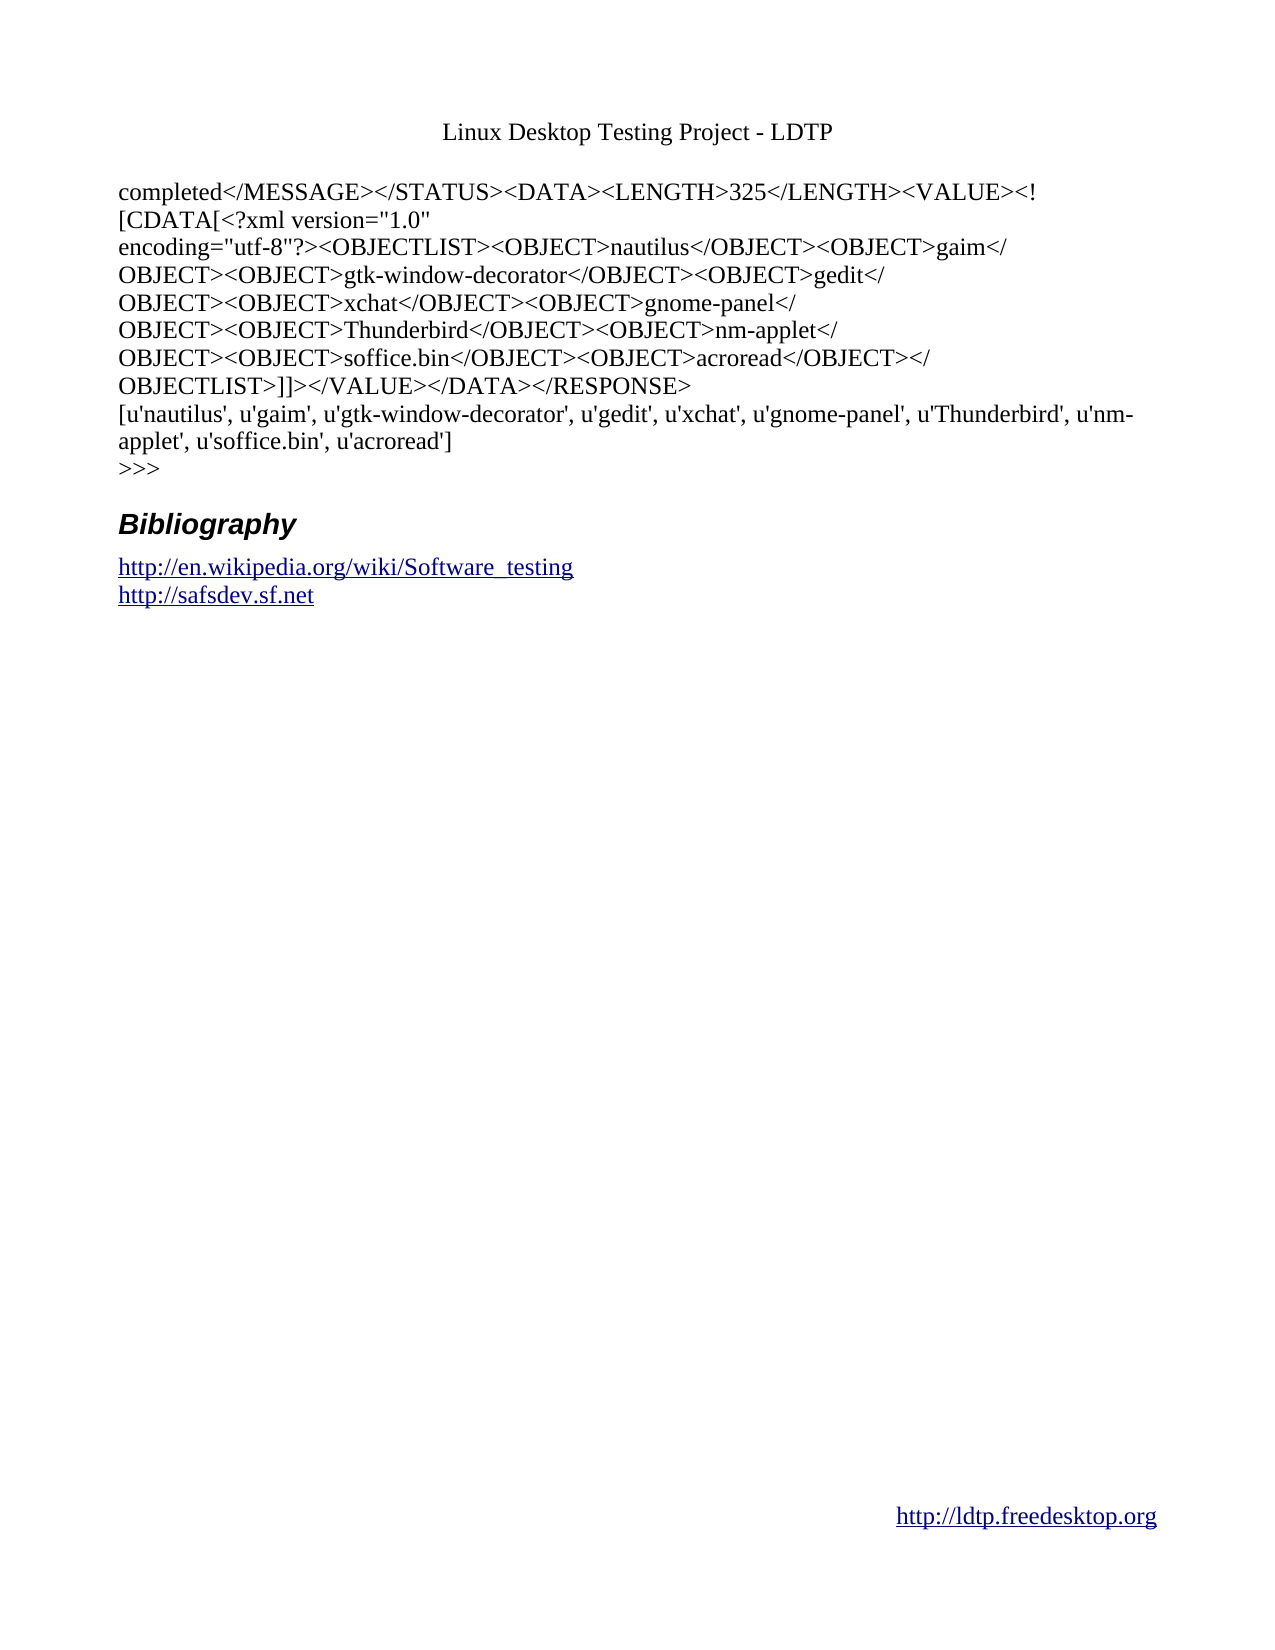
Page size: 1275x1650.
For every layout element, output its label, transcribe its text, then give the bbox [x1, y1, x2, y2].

text http://en.wikipedia.org/wiki/Software_testing [118, 553, 1157, 581]
text completed</MESSAGE></STATUS><DATA><LENGTH>325</LENGTH><VALUE><![CDATA[<?xml version="1.0" encoding="utf-8"?><OBJECTLIST><OBJECT>nautilus</OBJECT><OBJECT>gaim</OBJECT><OBJECT>gtk-window-decorator</OBJECT><OBJECT>gedit</OBJECT><OBJECT>xchat</OBJECT><OBJECT>gnome-panel</OBJECT><OBJECT>Thunderbird</OBJECT><OBJECT>nm-applet</OBJECT><OBJECT>soffice.bin</OBJECT><OBJECT>acroread</OBJECT></OBJECTLIST>]]></VALUE></DATA></RESPONSE> [118, 178, 1157, 400]
text >>> [118, 455, 1157, 483]
text [u'nautilus', u'gaim', u'gtk-window-decorator', u'gedit', u'xchat', u'gnome-panel', u'Thunderbird', u'nm-applet', u'soffice.bin', u'acroread'] [118, 400, 1157, 455]
text http://safsdev.sf.net [118, 581, 1157, 608]
subtitle Bibliography [118, 508, 1157, 541]
